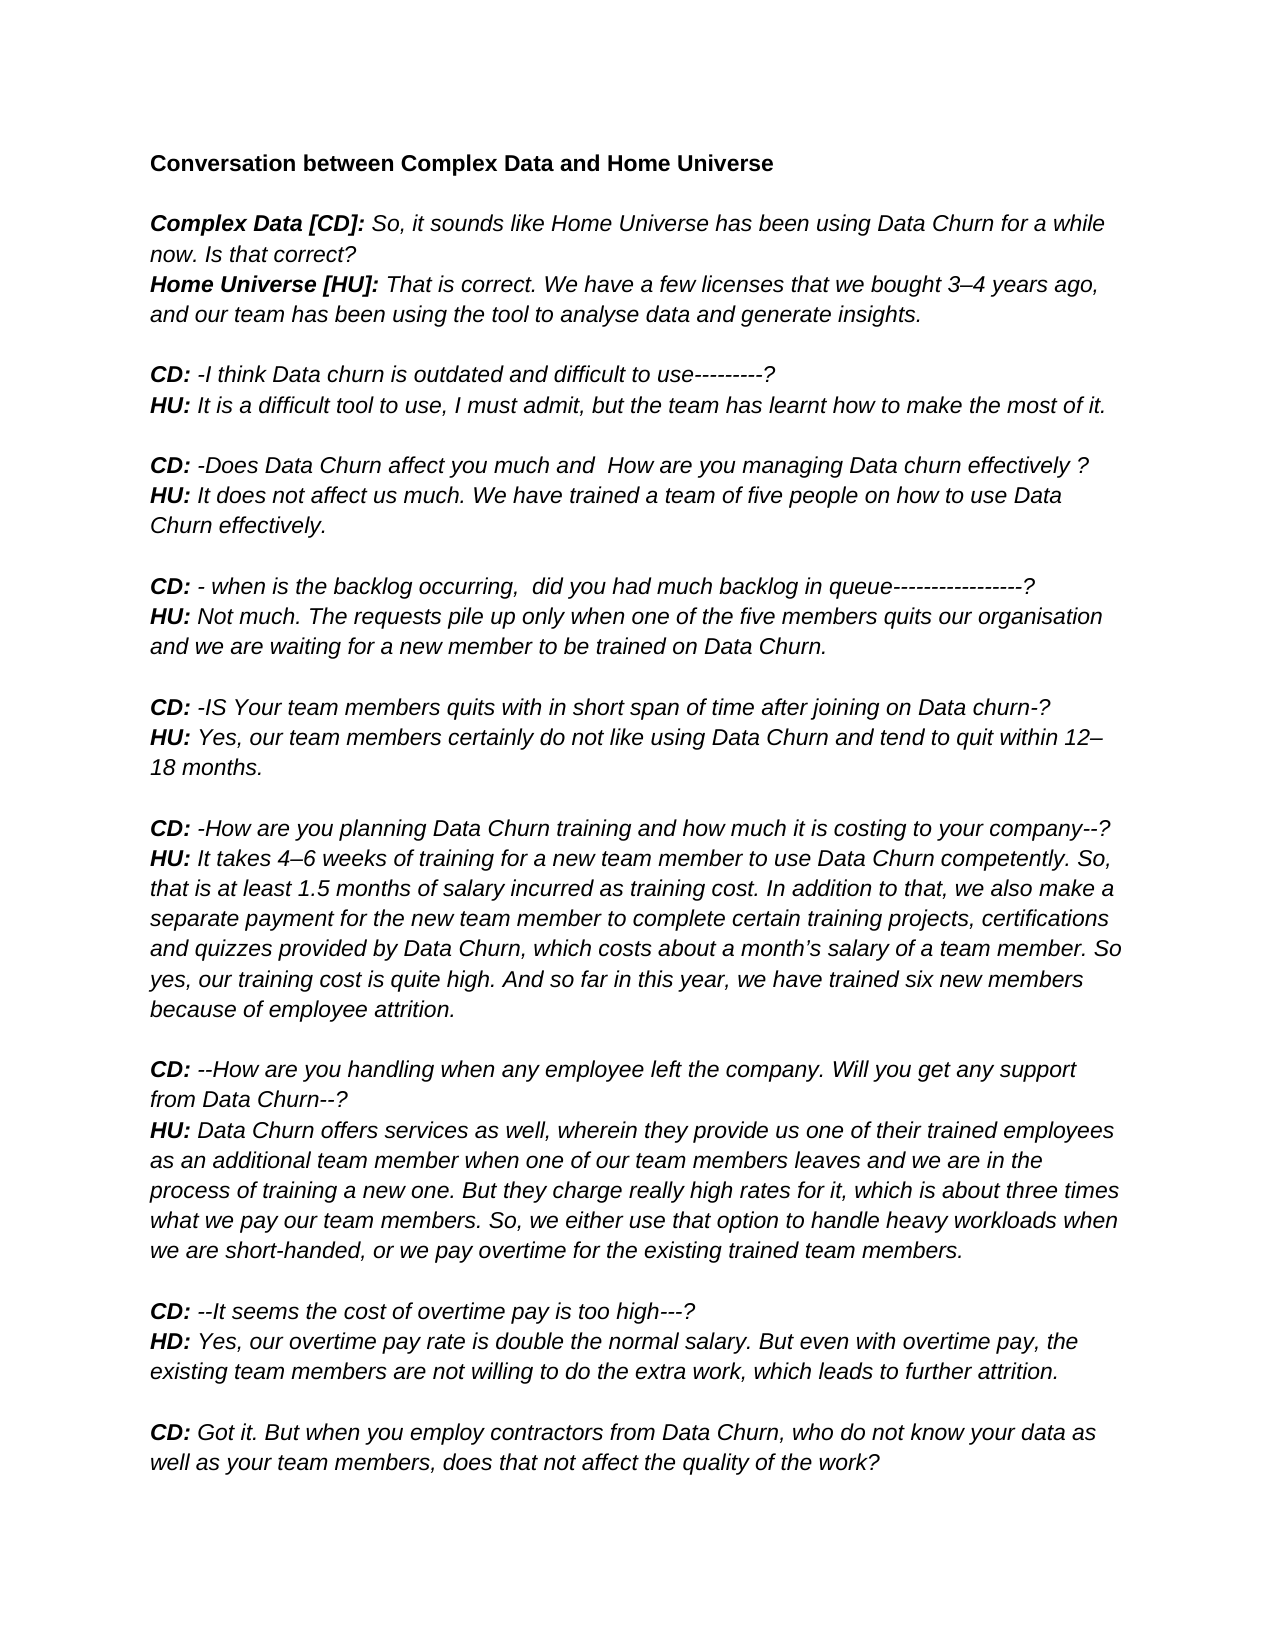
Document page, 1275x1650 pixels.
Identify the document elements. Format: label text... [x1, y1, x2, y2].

text CD: - when is the backlog occurring, did you had much backlog in queue-----------------? [150, 573, 1125, 599]
text CD: -I think Data churn is outdated and difficult to use---------? [150, 361, 1125, 388]
text HD: Yes, our overtime pay rate is double the normal salary. But even with overtime pay, the existing team members are not willing to do the extra work, which leads to further attrition. [150, 1328, 1125, 1385]
text Complex Data [CD]: So, it sounds like Home Universe has been using Data Churn for a while now. Is that correct? [150, 210, 1125, 267]
text Home Universe [HU]: That is correct. We have a few licenses that we bought 3–4 years ago, and our team has been using the tool to analyse data and generate insights. [150, 271, 1125, 327]
text HU: Yes, our team members certainly do not like using Data Churn and tend to quit within 12–18 months. [150, 724, 1125, 781]
text HU: It takes 4–6 weeks of training for a new team member to use Data Churn competently. So, that is at least 1.5 months of salary incurred as training cost. In addition to that, we also make a separate payment for the new team member to complete certain training projects, certifications and quizzes provided by Data Churn, which costs about a month’s salary of a team member. So yes, our training cost is quite high. And so far in this year, we have trained six new members because of employee attrition. [150, 845, 1125, 1022]
text CD: -IS Your team members quits with in short span of time after joining on Data churn-? [150, 694, 1125, 720]
text HU: It is a difficult tool to use, I must admit, but the team has learnt how to make the most of it. [150, 392, 1125, 418]
text CD: -How are you planning Data Churn training and how much it is costing to your company--? [150, 814, 1125, 841]
text CD: --It seems the cost of overtime pay is too high---? [150, 1298, 1125, 1324]
text CD: Got it. But when you employ contractors from Data Churn, who do not know your data as well as your team members, does that not affect the quality of the work? [150, 1419, 1125, 1475]
text CD: --How are you handling when any employee left the company. Will you get any support from Data Churn--? [150, 1056, 1125, 1113]
text HU: Not much. The requests pile up only when one of the five members quits our organisation and we are waiting for a new member to be trained on Data Churn. [150, 603, 1125, 660]
text HU: Data Churn offers services as well, wherein they provide us one of their trained employees as an additional team member when one of our team members leaves and we are in the process of training a new one. But they charge really high rates for it, which is about three times what we pay our team members. So, we either use that option to handle heavy workloads when we are short-handed, or we pay overtime for the existing trained team members. [150, 1117, 1125, 1264]
text Conversation between Complex Data and Home Universe [150, 150, 1125, 176]
text CD: -Does Data Churn affect you much and How are you managing Data churn effectively ? [150, 452, 1125, 478]
text HU: It does not affect us much. We have trained a team of five people on how to use Data Churn effectively. [150, 482, 1125, 539]
